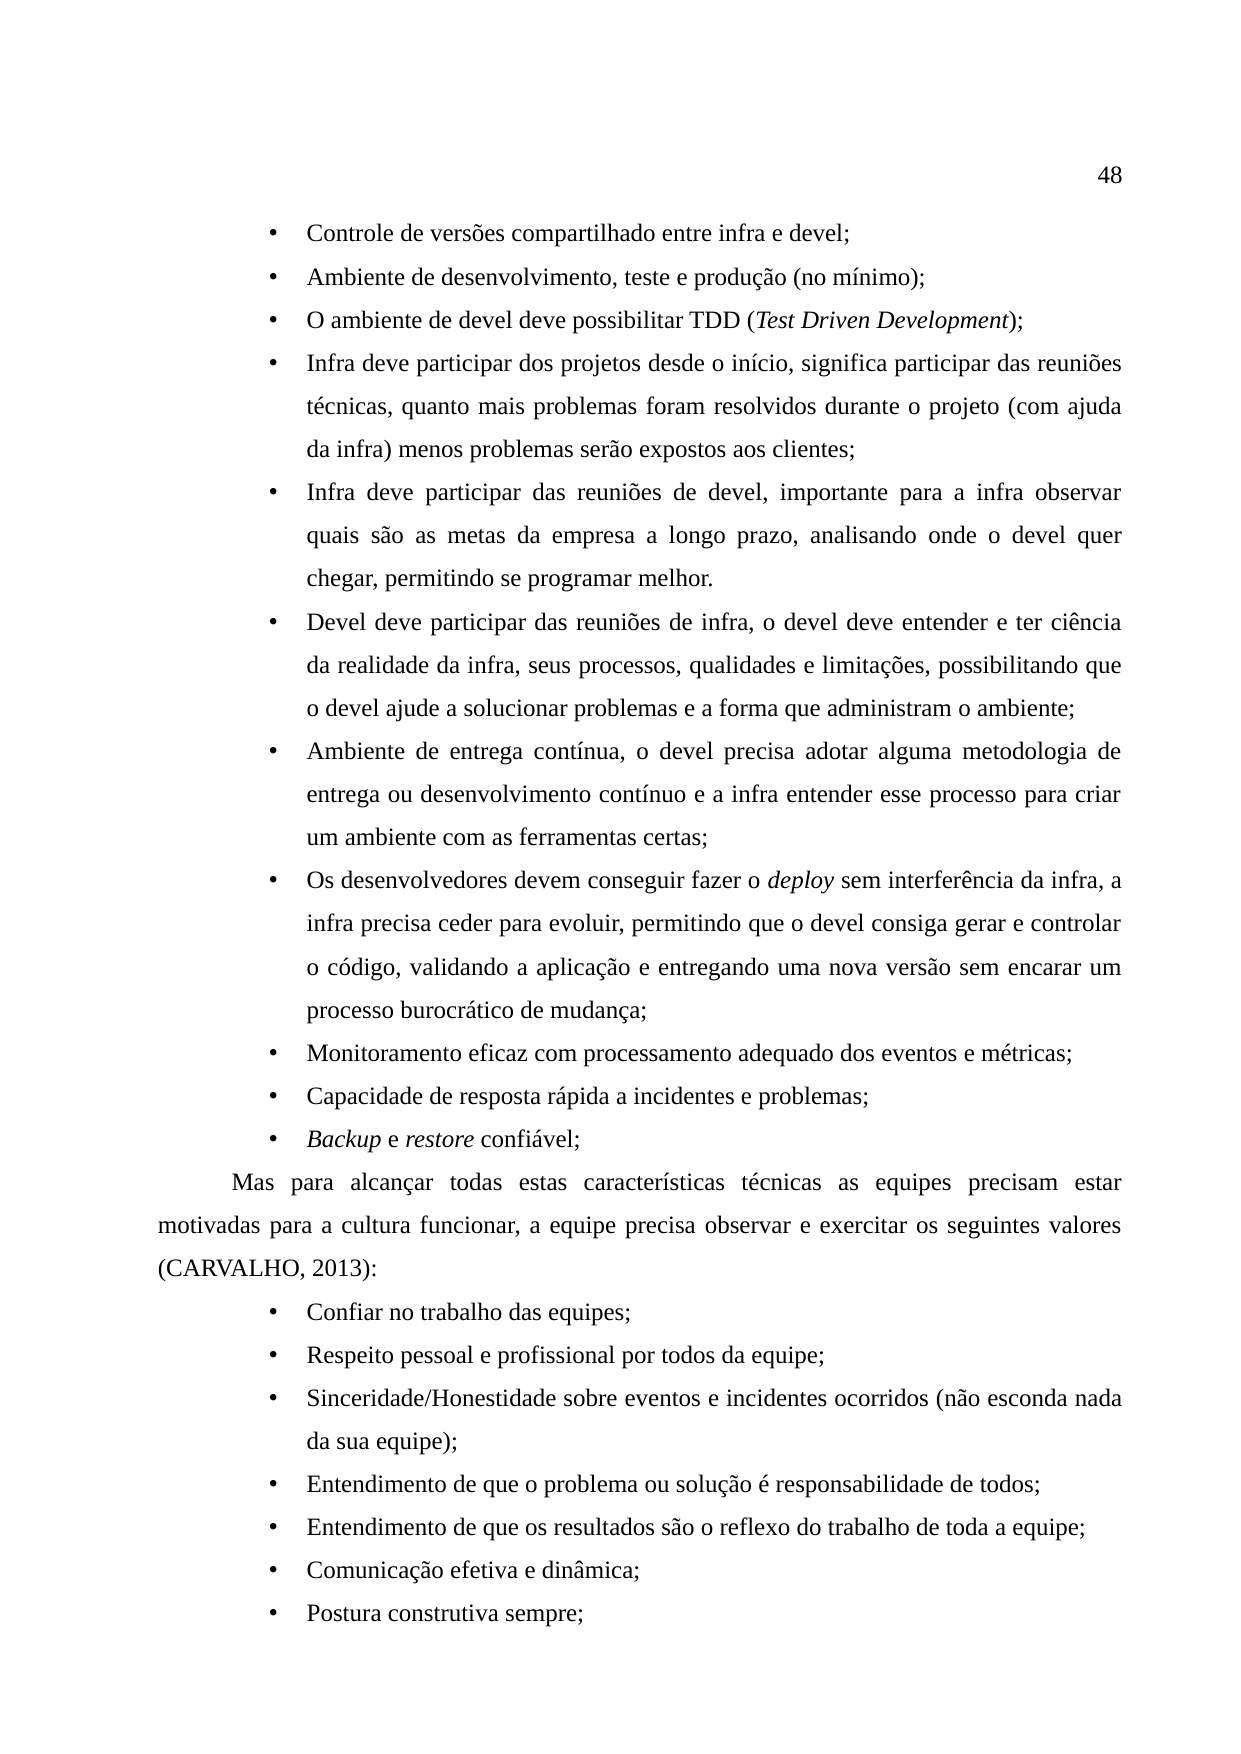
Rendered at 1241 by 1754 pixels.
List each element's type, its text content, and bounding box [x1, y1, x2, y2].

list Sinceridade/Honestidade sobre eventos e incidentes ocorridos (não esconda nada da sua equipe); [269, 1383, 1122, 1455]
list Infra deve participar dos projetos desde o início, significa participar das reuniões técnicas, quanto mais problemas foram resolvidos durante o projeto (com ajuda da infra) menos problemas serão expostos aos clientes; [269, 348, 1122, 463]
list Backup e restore confiável; [269, 1124, 1122, 1153]
list Devel deve participar das reuniões de infra, o devel deve entender e ter ciência da realidade da infra, seus processos, qualidades e limitações, possibilitando que o devel ajude a solucionar problemas e a forma que administram o ambiente; [269, 607, 1122, 722]
list Respeito pessoal e profissional por todos da equipe; [269, 1340, 1122, 1368]
list Postura construtiva sempre; [269, 1598, 1122, 1627]
list O ambiente de devel deve possibilitar TDD (Test Driven Development); [269, 305, 1122, 333]
list Os desenvolvedores devem conseguir fazer o deploy sem interferência da infra, a infra precisa ceder para evoluir, permitindo que o devel consiga gerar e controlar o código, validando a aplicação e entregando uma nova versão sem encarar um processo burocrático de mudança; [269, 865, 1122, 1023]
list Entendimento de que o problema ou solução é responsabilidade de todos; [269, 1469, 1122, 1498]
list Entendimento de que os resultados são o reflexo do trabalho de toda a equipe; [269, 1512, 1122, 1541]
list Ambiente de entrega contínua, o devel precisa adotar alguma metodologia de entrega ou desenvolvimento contínuo e a infra entender esse processo para criar um ambiente com as ferramentas certas; [269, 736, 1122, 851]
list Controle de versões compartilhado entre infra e devel; [269, 218, 1122, 247]
list Monitoramento eficaz com processamento adequado dos eventos e métricas; [269, 1038, 1122, 1067]
list Infra deve participar das reuniões de devel, importante para a infra observar quais são as metas da empresa a longo prazo, analisando onde o devel quer chegar, permitindo se programar melhor. [269, 477, 1122, 592]
text Mas para alcançar todas estas características técnicas as equipes precisam estar motivadas para a cultura funcionar, a equipe precisa observar e exercitar os seguintes valores (CARVALHO, 2013): [158, 1167, 1122, 1282]
list Capacidade de resposta rápida a incidentes e problemas; [269, 1081, 1122, 1110]
list Ambiente de desenvolvimento, teste e produção (no mínimo); [269, 262, 1122, 290]
list Confiar no trabalho das equipes; [269, 1297, 1122, 1325]
list Comunicação efetiva e dinâmica; [269, 1555, 1122, 1584]
